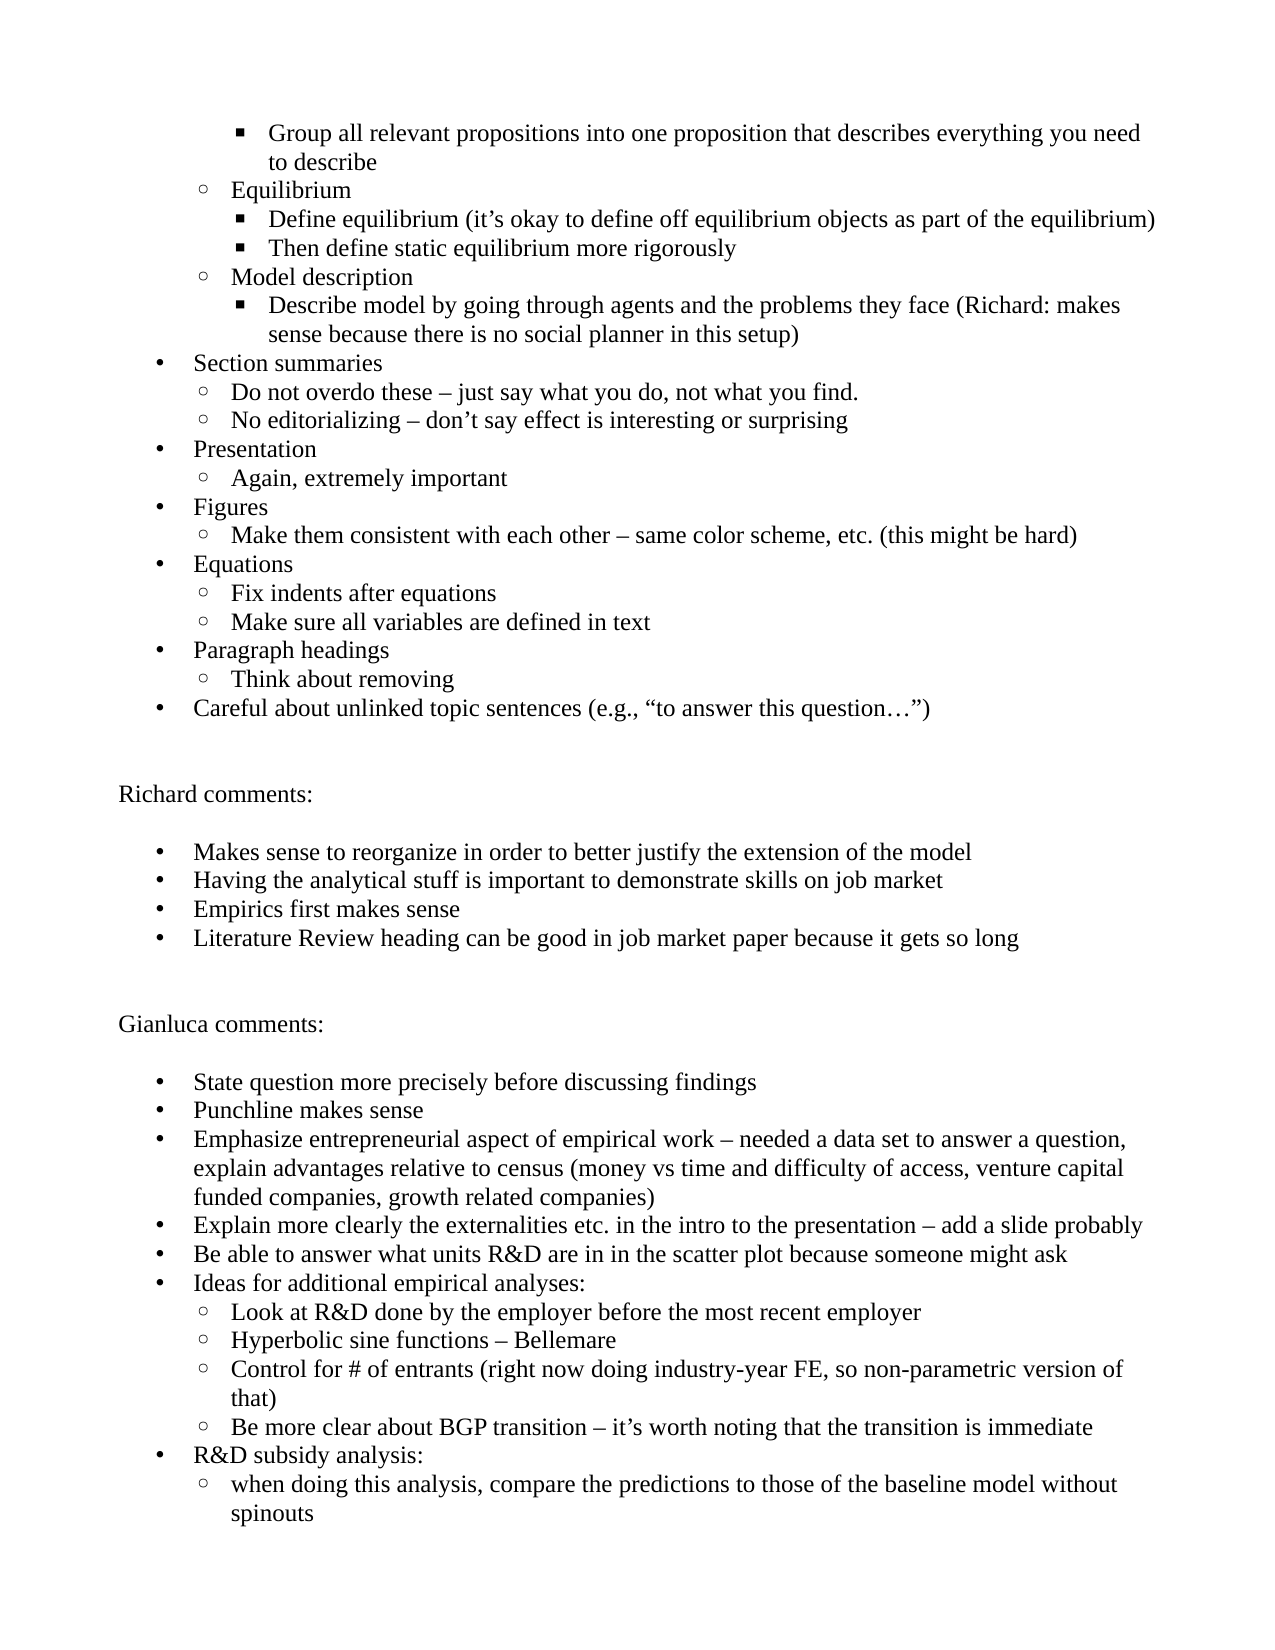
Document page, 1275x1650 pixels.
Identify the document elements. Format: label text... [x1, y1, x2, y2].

text Gianluca comments: [118, 1009, 1157, 1038]
list Empirics first makes sense [156, 894, 1157, 923]
list No editorializing – don’t say effect is interesting or surprising [193, 406, 1157, 434]
list Section summaries [156, 348, 1157, 377]
list Punchline makes sense [156, 1096, 1157, 1124]
list Hyperbolic sine functions – Bellemare [193, 1326, 1157, 1354]
list Fix indents after equations [193, 578, 1157, 607]
list Presentation [156, 434, 1157, 463]
list Makes sense to reorganize in order to better justify the extension of the model [156, 837, 1157, 866]
list Having the analytical stuff is important to demonstrate skills on job market [156, 866, 1157, 894]
list Define equilibrium (it’s okay to define off equilibrium objects as part of the equilibrium) [231, 204, 1157, 233]
list State question more precisely before discussing findings [156, 1067, 1157, 1096]
list Describe model by going through agents and the problems they face (Richard: makes sense because there is no social planner in this setup) [231, 291, 1157, 348]
list Be more clear about BGP transition – it’s worth noting that the transition is immediate [193, 1412, 1157, 1441]
list Figures [156, 492, 1157, 521]
list Again, extremely important [193, 463, 1157, 492]
list Literature Review heading can be good in job market paper because it gets so long [156, 923, 1157, 952]
list Careful about unlinked topic sentences (e.g., “to answer this question…”) [156, 693, 1157, 722]
list Group all relevant propositions into one proposition that describes everything you need to describe [231, 118, 1157, 176]
list Make sure all variables are defined in text [193, 607, 1157, 636]
list Make them consistent with each other – same color scheme, etc. (this might be hard) [193, 521, 1157, 549]
list Look at R&D done by the employer before the most recent employer [193, 1297, 1157, 1326]
list Paragraph headings [156, 636, 1157, 664]
list Be able to answer what units R&D are in in the scatter plot because someone might ask [156, 1239, 1157, 1268]
list Explain more clearly the externalities etc. in the intro to the presentation – add a slide probably [156, 1211, 1157, 1239]
list R&D subsidy analysis: [156, 1441, 1157, 1469]
list Equilibrium [193, 176, 1157, 204]
list Equations [156, 549, 1157, 578]
text Richard comments: [118, 779, 1157, 808]
list Do not overdo these – just say what you do, not what you find. [193, 377, 1157, 406]
list Think about removing [193, 664, 1157, 693]
list when doing this analysis, compare the predictions to those of the baseline model without spinouts [193, 1469, 1157, 1527]
list Model description [193, 262, 1157, 291]
list Ideas for additional empirical analyses: [156, 1268, 1157, 1297]
list Then define static equilibrium more rigorously [231, 233, 1157, 262]
list Emphasize entrepreneurial aspect of empirical work – needed a data set to answer a question, explain advantages relative to census (money vs time and difficulty of access, venture capital funded companies, growth related companies) [156, 1124, 1157, 1211]
list Control for # of entrants (right now doing industry-year FE, so non-parametric version of that) [193, 1354, 1157, 1412]
